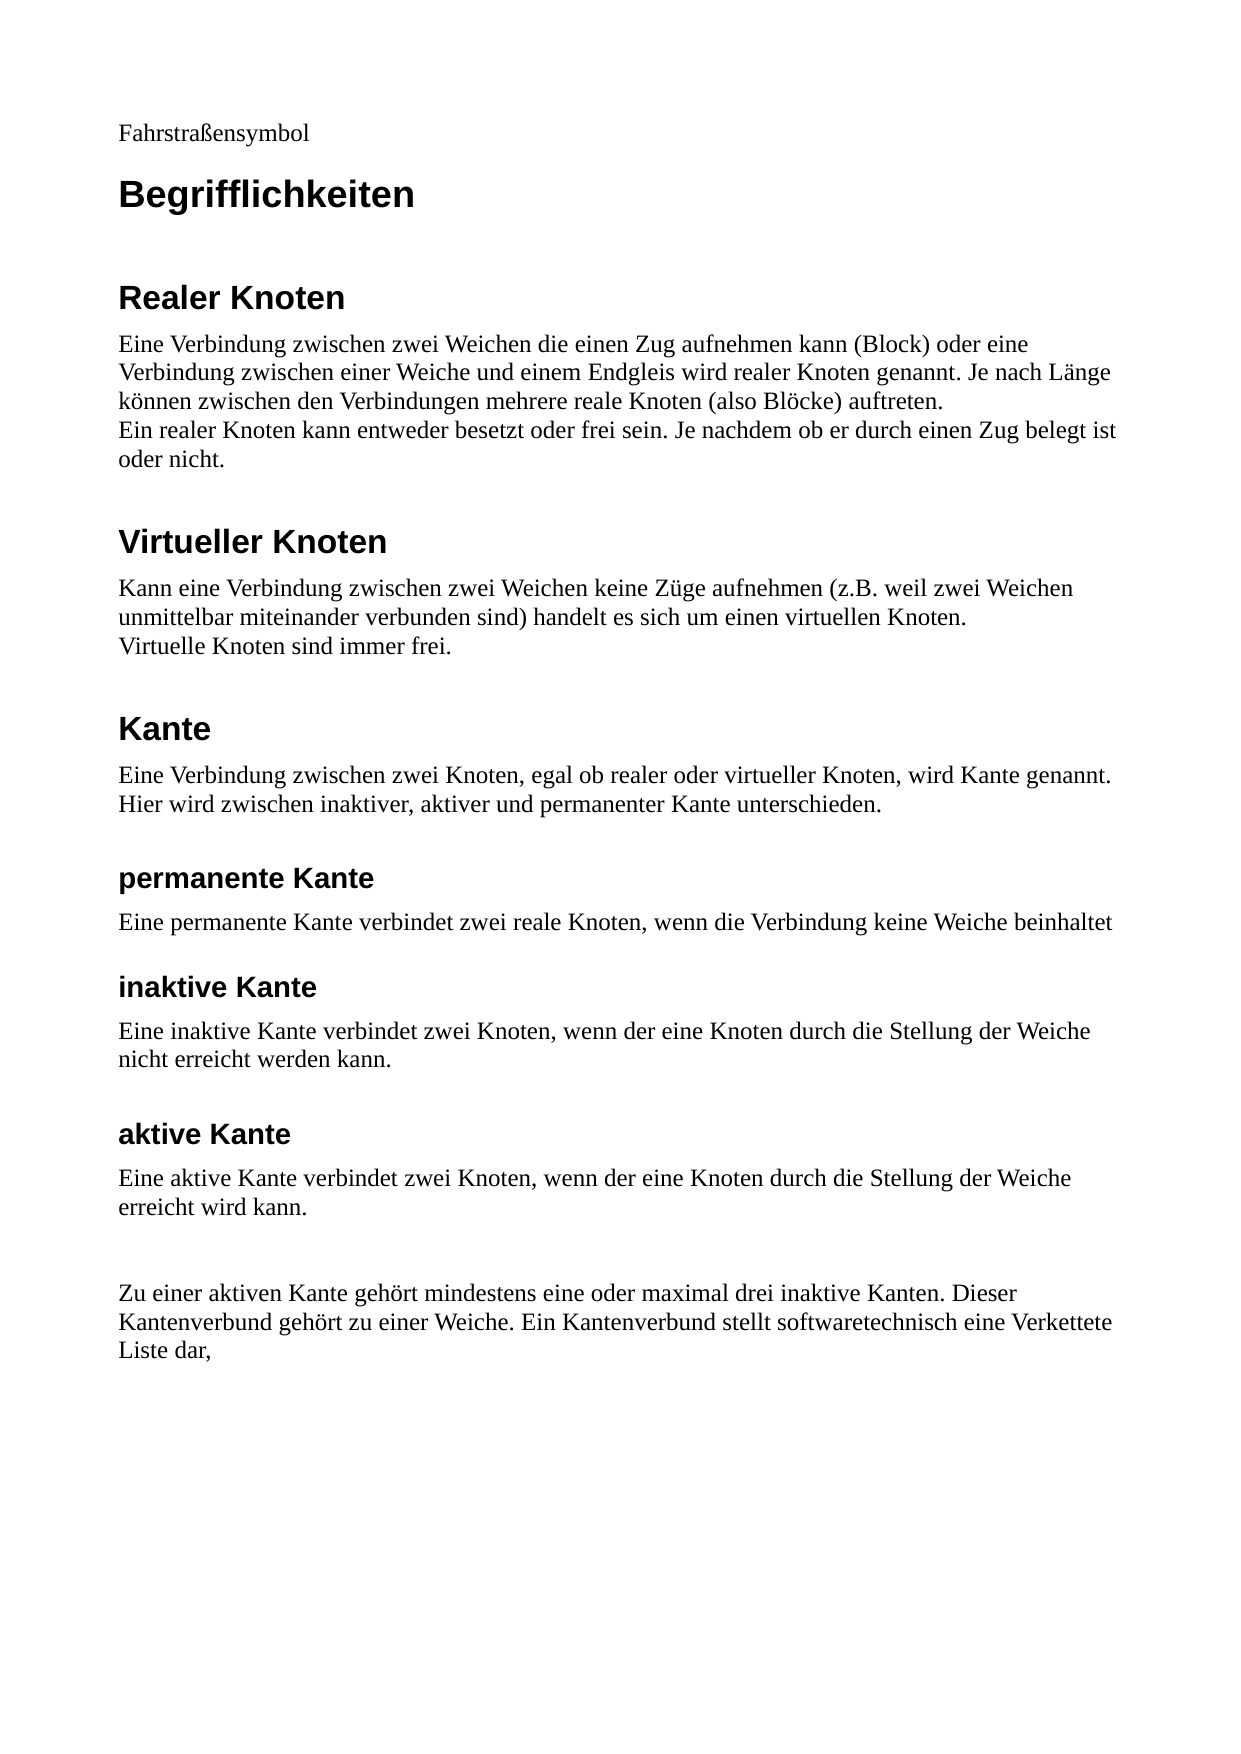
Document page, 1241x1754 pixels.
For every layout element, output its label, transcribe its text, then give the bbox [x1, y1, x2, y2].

text Eine aktive Kante verbindet zwei Knoten, wenn der eine Knoten durch die Stellung der Weiche erreicht wird kann. [118, 1163, 1122, 1220]
text Kann eine Verbindung zwischen zwei Weichen keine Züge aufnehmen (z.B. weil zwei Weichen unmittelbar miteinander verbunden sind) handelt es sich um einen virtuellen Knoten. [118, 573, 1122, 631]
subtitle aktive Kante [118, 1117, 1122, 1150]
subtitle Virtueller Knoten [118, 522, 1122, 561]
text Eine Verbindung zwischen zwei Knoten, egal ob realer oder virtueller Knoten, wird Kante genannt. Hier wird zwischen inaktiver, aktiver und permanenter Kante unterschieden. [118, 760, 1122, 818]
text Eine Verbindung zwischen zwei Weichen die einen Zug aufnehmen kann (Block) oder eine Verbindung zwischen einer Weiche und einem Endgleis wird realer Knoten genannt. Je nach Länge können zwischen den Verbindungen mehrere reale Knoten (also Blöcke) auftreten. [118, 329, 1122, 415]
subtitle Kante [118, 709, 1122, 748]
text Eine inaktive Kante verbindet zwei Knoten, wenn der eine Knoten durch die Stellung der Weiche nicht erreicht werden kann. [118, 1016, 1122, 1073]
text Ein realer Knoten kann entweder besetzt oder frei sein. Je nachdem ob er durch einen Zug belegt ist oder nicht. [118, 415, 1122, 472]
subtitle Begrifflichkeiten [118, 172, 1122, 216]
text Zu einer aktiven Kante gehört mindestens eine oder maximal drei inaktive Kanten. Dieser Kantenverbund gehört zu einer Weiche. Ein Kantenverbund stellt softwaretechnisch eine Verkettete Liste dar, [118, 1278, 1122, 1364]
subtitle Realer Knoten [118, 278, 1122, 316]
subtitle permanente Kante [118, 861, 1122, 895]
text Virtuelle Knoten sind immer frei. [118, 631, 1122, 659]
subtitle inaktive Kante [118, 969, 1122, 1003]
text Eine permanente Kante verbindet zwei reale Knoten, wenn die Verbindung keine Weiche beinhaltet [118, 907, 1122, 936]
text Fahrstraßensymbol [118, 118, 1122, 147]
